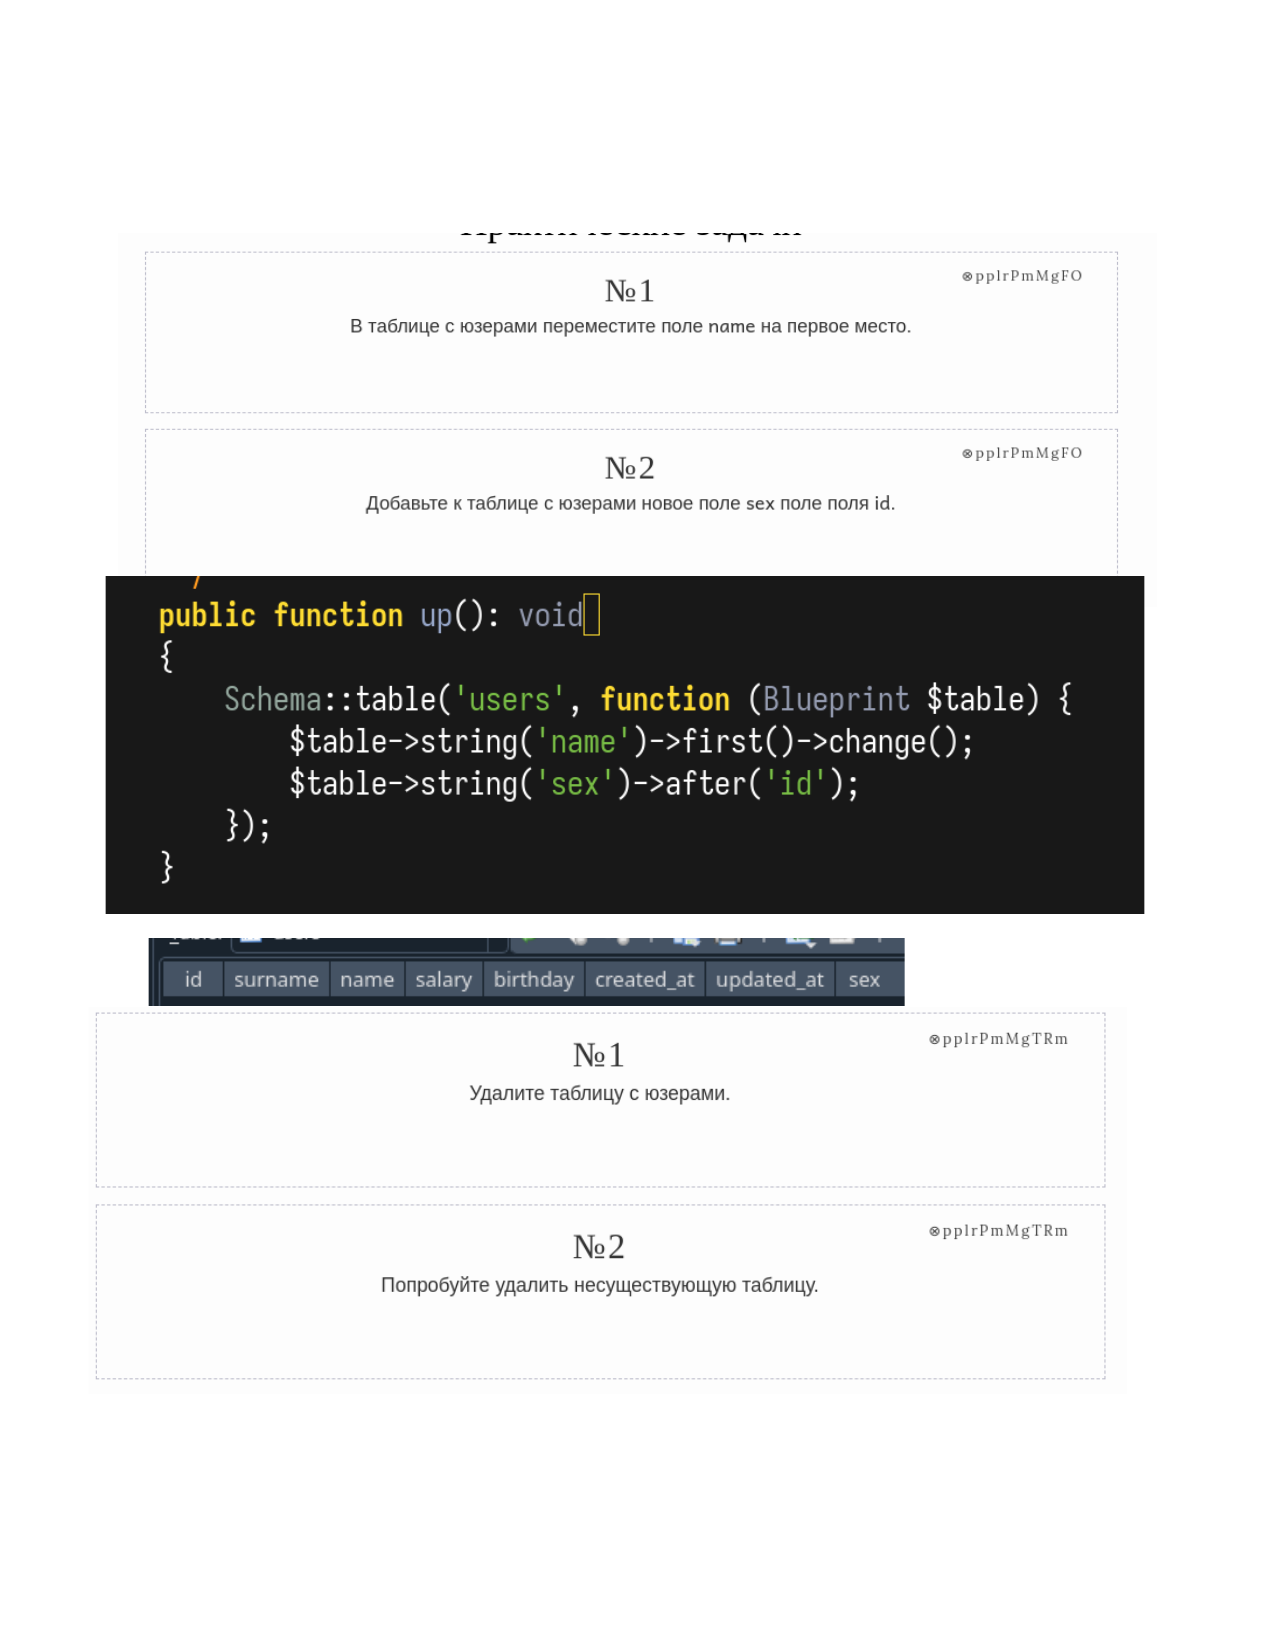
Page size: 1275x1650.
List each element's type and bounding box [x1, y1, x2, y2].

picture [88, 1007, 1128, 1394]
picture [105, 233, 1157, 914]
picture [148, 938, 905, 1006]
